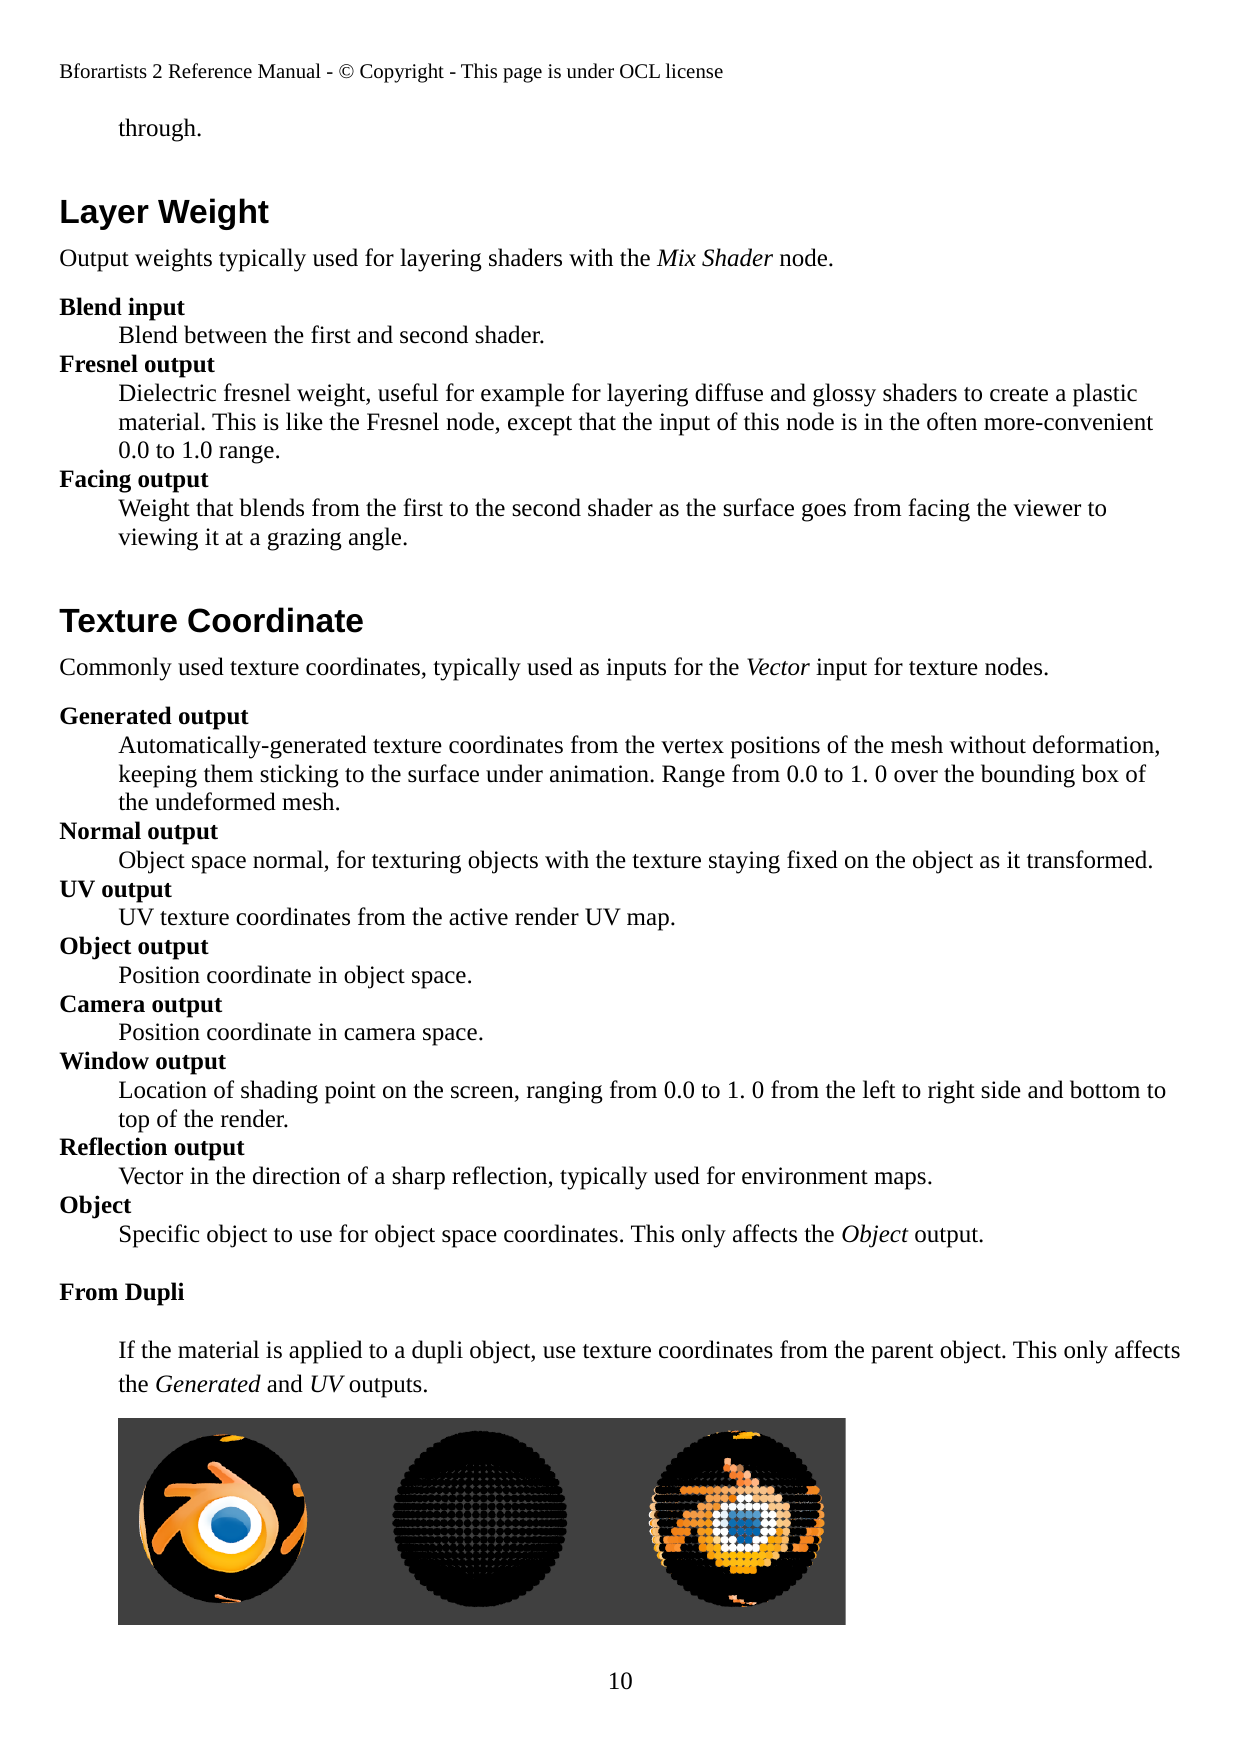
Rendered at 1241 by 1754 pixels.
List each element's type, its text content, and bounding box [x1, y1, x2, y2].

subtitle Layer Weight [59, 192, 1181, 230]
subtitle Camera output [59, 989, 1181, 1017]
list through. [118, 113, 1181, 141]
subtitle Object [59, 1190, 1181, 1219]
list Object space normal, for texturing objects with the texture staying fixed on the object as it transformed. [118, 845, 1181, 874]
subtitle Object output [59, 931, 1181, 960]
subtitle From Dupli [59, 1277, 1181, 1306]
subtitle Texture Coordinate [59, 601, 1181, 639]
list Location of shading point on the screen, ranging from 0.0 to 1. 0 from the left to right side and bottom to top of the render. [118, 1075, 1181, 1132]
list UV texture coordinates from the active render UV map. [118, 902, 1181, 931]
text If the material is applied to a dupli object, use texture coordinates from the parent object. This only affects the Generated and UV outputs. [118, 1335, 1181, 1398]
list Dielectric fresnel weight, useful for example for layering diffuse and glossy shaders to create a plastic material. This is like the Fresnel node, except that the input of this node is in the often more-convenient 0.0 to 1.0 range. [118, 378, 1181, 464]
subtitle Facing output [59, 464, 1181, 493]
list Position coordinate in object space. [118, 960, 1181, 989]
list Vector in the direction of a sharp reflection, typically used for environment maps. [118, 1161, 1181, 1190]
subtitle UV output [59, 874, 1181, 902]
subtitle Window output [59, 1046, 1181, 1075]
text Output weights typically used for layering shaders with the Mix Shader node. [59, 243, 1181, 272]
subtitle Fresnel output [59, 349, 1181, 378]
subtitle Normal output [59, 816, 1181, 845]
subtitle Generated output [59, 701, 1181, 730]
list Automatically-generated texture coordinates from the vertex positions of the mesh without deformation, keeping them sticking to the surface under animation. Range from 0.0 to 1. 0 over the bounding box of the undeformed mesh. [118, 730, 1181, 816]
text Commonly used texture coordinates, typically used as inputs for the Vector input for texture nodes. [59, 652, 1181, 681]
list Specific object to use for object space coordinates. This only affects the Object output. [118, 1219, 1181, 1247]
picture [118, 1418, 846, 1625]
list Weight that blends from the first to the second shader as the surface goes from facing the viewer to viewing it at a grazing angle. [118, 493, 1181, 551]
subtitle Blend input [59, 292, 1181, 321]
list Position coordinate in camera space. [118, 1017, 1181, 1046]
list Blend between the first and second shader. [118, 321, 1181, 349]
subtitle Reflection output [59, 1132, 1181, 1161]
